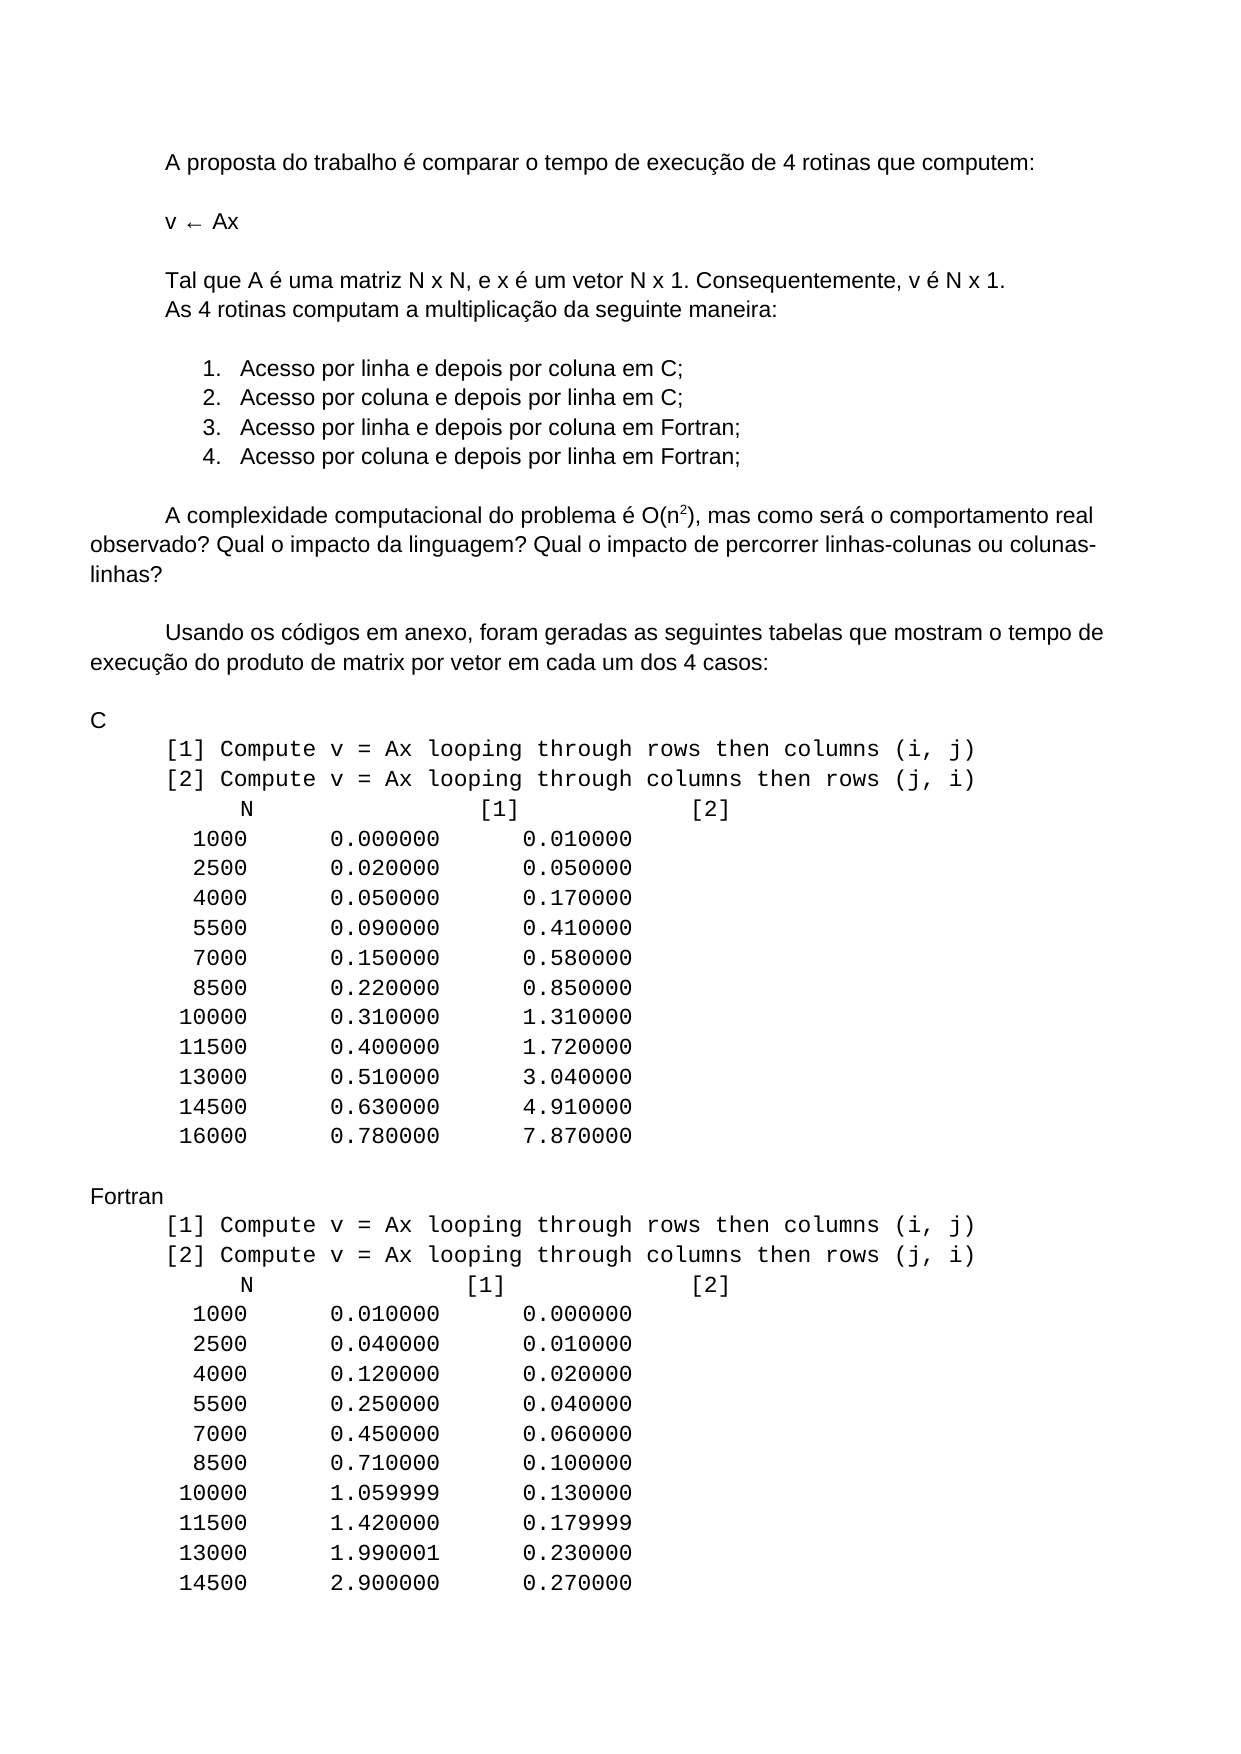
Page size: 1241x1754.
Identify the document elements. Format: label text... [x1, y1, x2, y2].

text 16000 0.780000 7.870000 [165, 1125, 1150, 1151]
text 4000 0.120000 0.020000 [165, 1362, 1150, 1388]
text C [90, 708, 1150, 734]
text Fortran [90, 1184, 1150, 1209]
text 10000 1.059999 0.130000 [165, 1481, 1150, 1507]
text 8500 0.220000 0.850000 [165, 976, 1150, 1002]
text [1] Compute v = Ax looping through rows then columns (i, j) [165, 1213, 1150, 1239]
text N [1] [2] [165, 797, 1150, 823]
text 7000 0.450000 0.060000 [165, 1422, 1150, 1448]
text 13000 0.510000 3.040000 [165, 1065, 1150, 1091]
text v ← Ax [90, 209, 1150, 234]
text [2] Compute v = Ax looping through columns then rows (j, i) [165, 767, 1150, 793]
text 10000 0.310000 1.310000 [165, 1006, 1150, 1032]
list Acesso por coluna e depois por linha em C; [202, 385, 1150, 411]
text 5500 0.250000 0.040000 [165, 1392, 1150, 1418]
text 11500 1.420000 0.179999 [165, 1511, 1150, 1537]
text [2] Compute v = Ax looping through columns then rows (j, i) [165, 1243, 1150, 1269]
text Usando os códigos em anexo, foram geradas as seguintes tabelas que mostram o tempo de execução do produto de matrix por vetor em cada um dos 4 casos: [90, 620, 1150, 675]
text 13000 1.990001 0.230000 [165, 1541, 1150, 1567]
text N [1] [2] [165, 1273, 1150, 1299]
list Acesso por linha e depois por coluna em C; [202, 356, 1150, 381]
text A complexidade computacional do problema é O(n2), mas como será o comportamento real observado? Qual o impacto da linguagem? Qual o impacto de percorrer linhas-colunas ou colunas-linhas? [90, 502, 1150, 587]
text Tal que A é uma matriz N x N, e x é um vetor N x 1. Consequentemente, v é N x 1. [90, 267, 1150, 293]
text 8500 0.710000 0.100000 [165, 1452, 1150, 1478]
list Acesso por coluna e depois por linha em Fortran; [202, 444, 1150, 469]
text As 4 rotinas computam a multiplicação da seguinte maneira: [90, 297, 1150, 322]
text 14500 0.630000 4.910000 [165, 1095, 1150, 1121]
text 14500 2.900000 0.270000 [165, 1571, 1150, 1597]
text 1000 0.010000 0.000000 [165, 1303, 1150, 1329]
text 2500 0.020000 0.050000 [165, 857, 1150, 883]
text 4000 0.050000 0.170000 [165, 886, 1150, 912]
text A proposta do trabalho é comparar o tempo de execução de 4 rotinas que computem: [90, 150, 1150, 176]
text [1] Compute v = Ax looping through rows then columns (i, j) [165, 737, 1150, 763]
text 2500 0.040000 0.010000 [165, 1332, 1150, 1358]
list Acesso por linha e depois por coluna em Fortran; [202, 414, 1150, 440]
text 5500 0.090000 0.410000 [165, 916, 1150, 942]
text 11500 0.400000 1.720000 [165, 1035, 1150, 1061]
text 7000 0.150000 0.580000 [165, 946, 1150, 972]
text 1000 0.000000 0.010000 [165, 827, 1150, 853]
